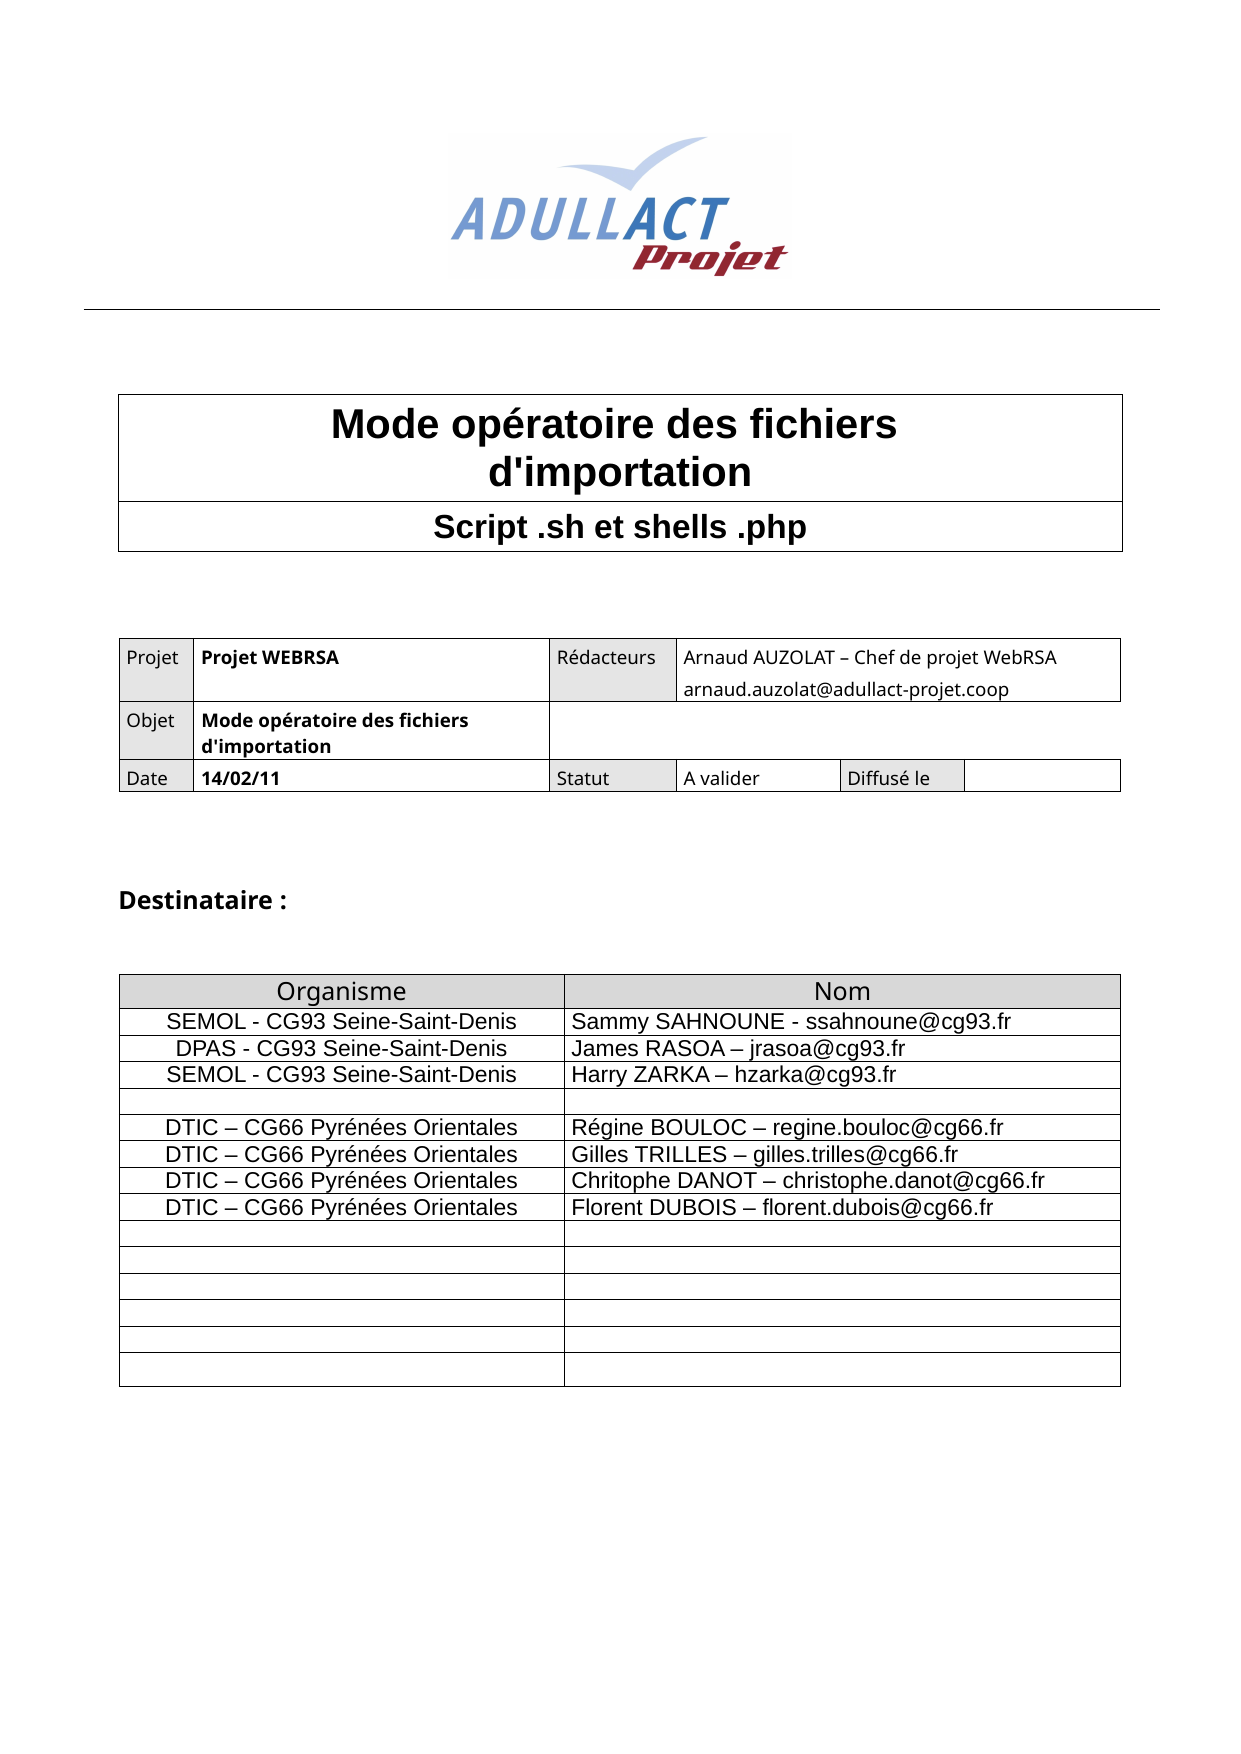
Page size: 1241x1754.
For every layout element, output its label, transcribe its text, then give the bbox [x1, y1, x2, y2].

table_cell [565, 1353, 1120, 1386]
table_cell [565, 1247, 1120, 1273]
table_header Arnaud AUZOLAT – Chef de projet WebRSA arnaud.auzolat@adullact-projet.coop [677, 639, 1120, 701]
table_cell Mode opératoire des fichiers d'importation [194, 702, 549, 759]
table_cell DTIC – CG66 Pyrénées Orientales [120, 1115, 564, 1140]
table_cell Date [120, 760, 193, 791]
table_cell [120, 1274, 564, 1299]
table_cell [565, 1300, 1120, 1326]
table_cell [120, 1089, 564, 1114]
table_cell [120, 1353, 564, 1386]
table_cell [120, 1221, 564, 1246]
table_cell Sammy SAHNOUNE - ssahnoune@cg93.fr [565, 1009, 1120, 1034]
table_header Organisme [120, 975, 564, 1008]
table_cell Régine BOULOC – regine.bouloc@cg66.fr [565, 1115, 1120, 1140]
table_cell Statut [550, 760, 676, 791]
table_cell Objet [120, 702, 193, 759]
table_cell [550, 702, 1120, 759]
text Destinataire : [118, 882, 1122, 916]
table_cell Script .sh et shells .php [119, 502, 1122, 551]
table_cell DPAS - CG93 Seine-Saint-Denis [120, 1036, 564, 1061]
table_cell James RASOA – jrasoa@cg93.fr [565, 1036, 1120, 1061]
table_cell SEMOL - CG93 Seine-Saint-Denis [120, 1009, 564, 1034]
table_header Projet [120, 639, 193, 701]
picture [448, 133, 792, 279]
table_cell Harry ZARKA – hzarka@cg93.fr [565, 1062, 1120, 1087]
table_cell Chritophe DANOT – christophe.danot@cg66.fr [565, 1168, 1120, 1193]
table_cell [565, 1274, 1120, 1299]
table_header Nom [565, 975, 1120, 1008]
table_cell [565, 1221, 1120, 1246]
table_cell Florent DUBOIS – florent.dubois@cg66.fr [565, 1194, 1120, 1220]
table_cell [120, 1300, 564, 1326]
table_cell [965, 760, 1120, 791]
table_cell Diffusé le [841, 760, 964, 791]
table_header Rédacteurs [550, 639, 676, 701]
table_cell DTIC – CG66 Pyrénées Orientales [120, 1168, 564, 1193]
table_cell [565, 1327, 1120, 1352]
table_cell [565, 1089, 1120, 1114]
table_cell SEMOL - CG93 Seine-Saint-Denis [120, 1062, 564, 1087]
table_cell 14/02/11 [194, 760, 549, 791]
table_header Projet WEBRSA [194, 639, 549, 701]
table_header Mode opératoire des fichiers d'importation [119, 395, 1122, 501]
table_cell [120, 1247, 564, 1273]
table_cell Gilles TRILLES – gilles.trilles@cg66.fr [565, 1141, 1120, 1167]
table_cell DTIC – CG66 Pyrénées Orientales [120, 1141, 564, 1167]
table_cell A valider [677, 760, 840, 791]
table_cell [120, 1327, 564, 1352]
table_cell DTIC – CG66 Pyrénées Orientales [120, 1194, 564, 1220]
